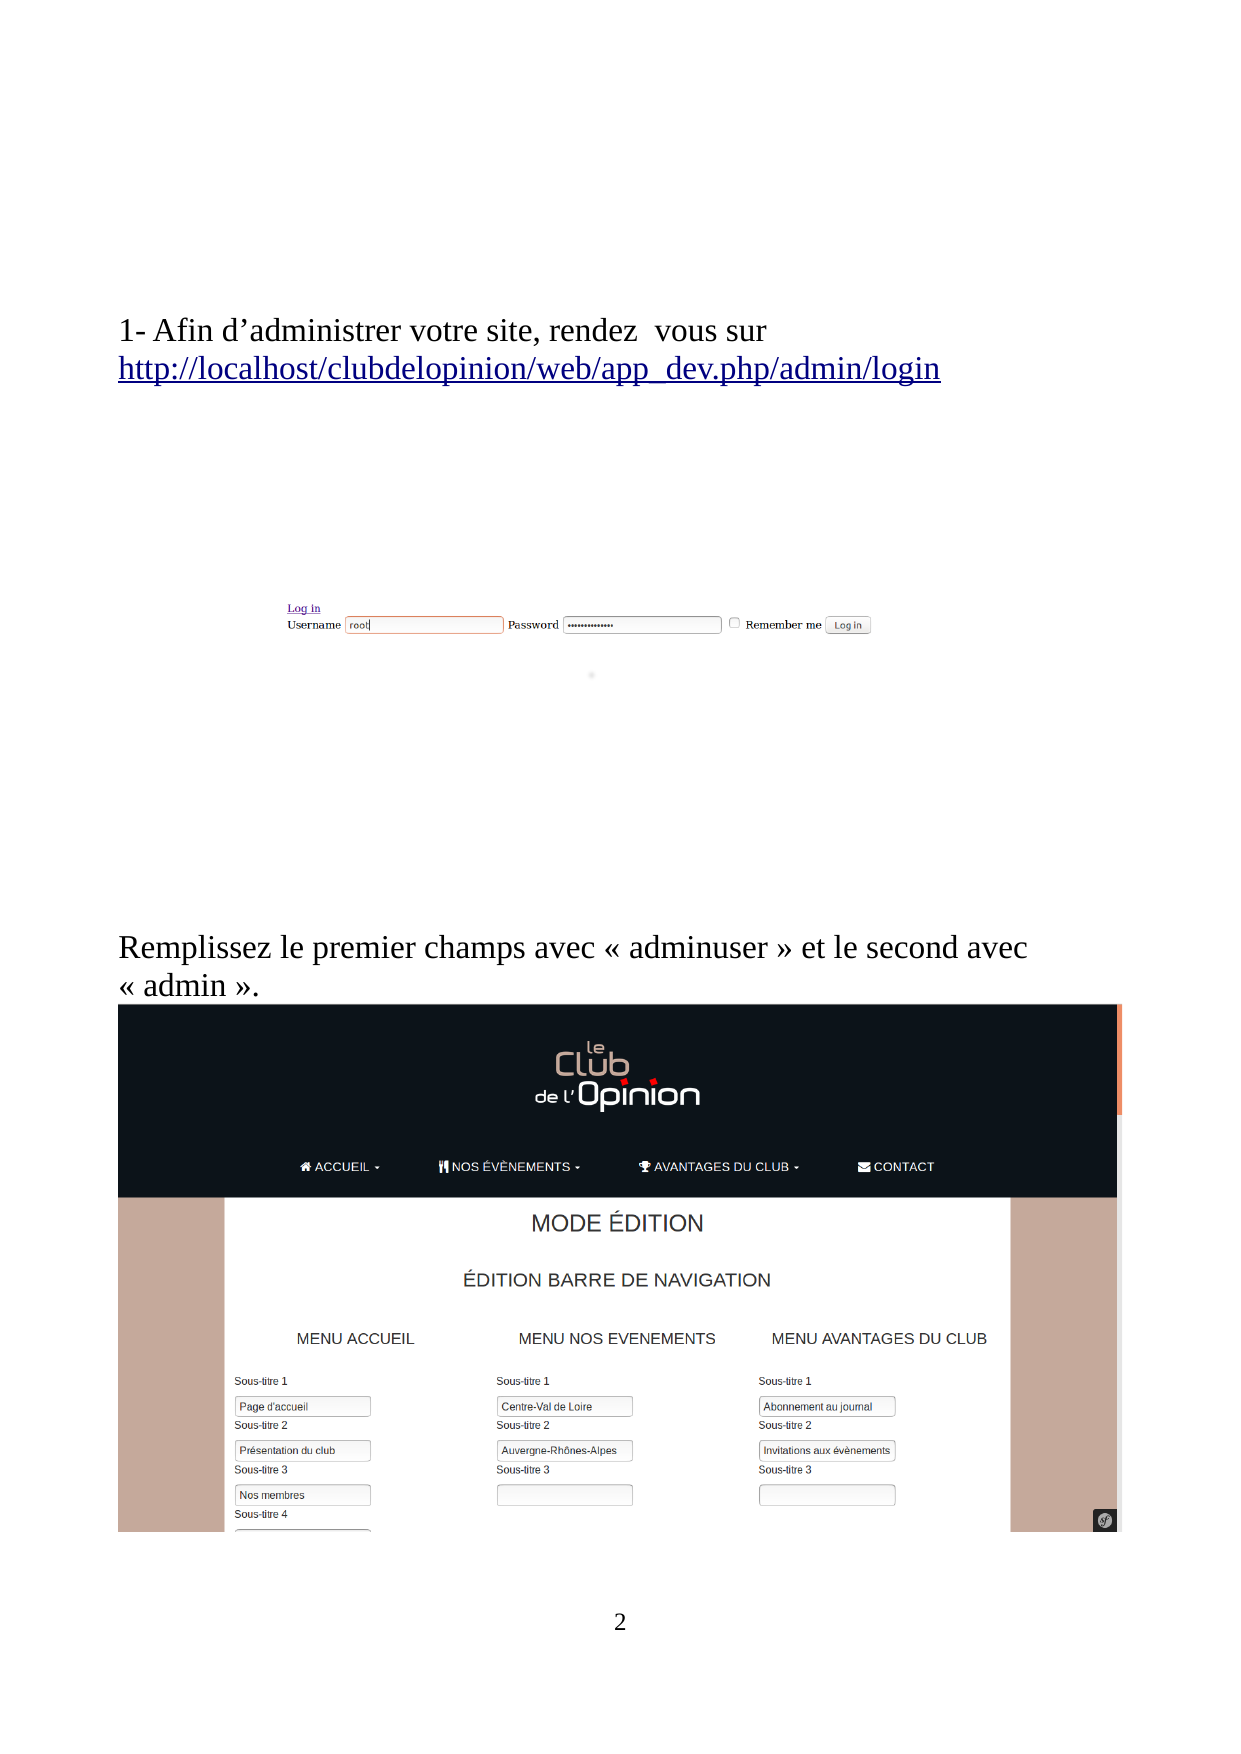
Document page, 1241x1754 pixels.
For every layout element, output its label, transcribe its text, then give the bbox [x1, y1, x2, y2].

picture [118, 386, 1123, 889]
picture [118, 1003, 1123, 1532]
text 1- Afin d’administrer votre site, rendez vous sur http://localhost/clubdelopinion/web/app_dev.php/admin/login [118, 310, 1122, 386]
text Remplissez le premier champs avec « adminuser » et le second avec « admin ». [118, 927, 1122, 1003]
